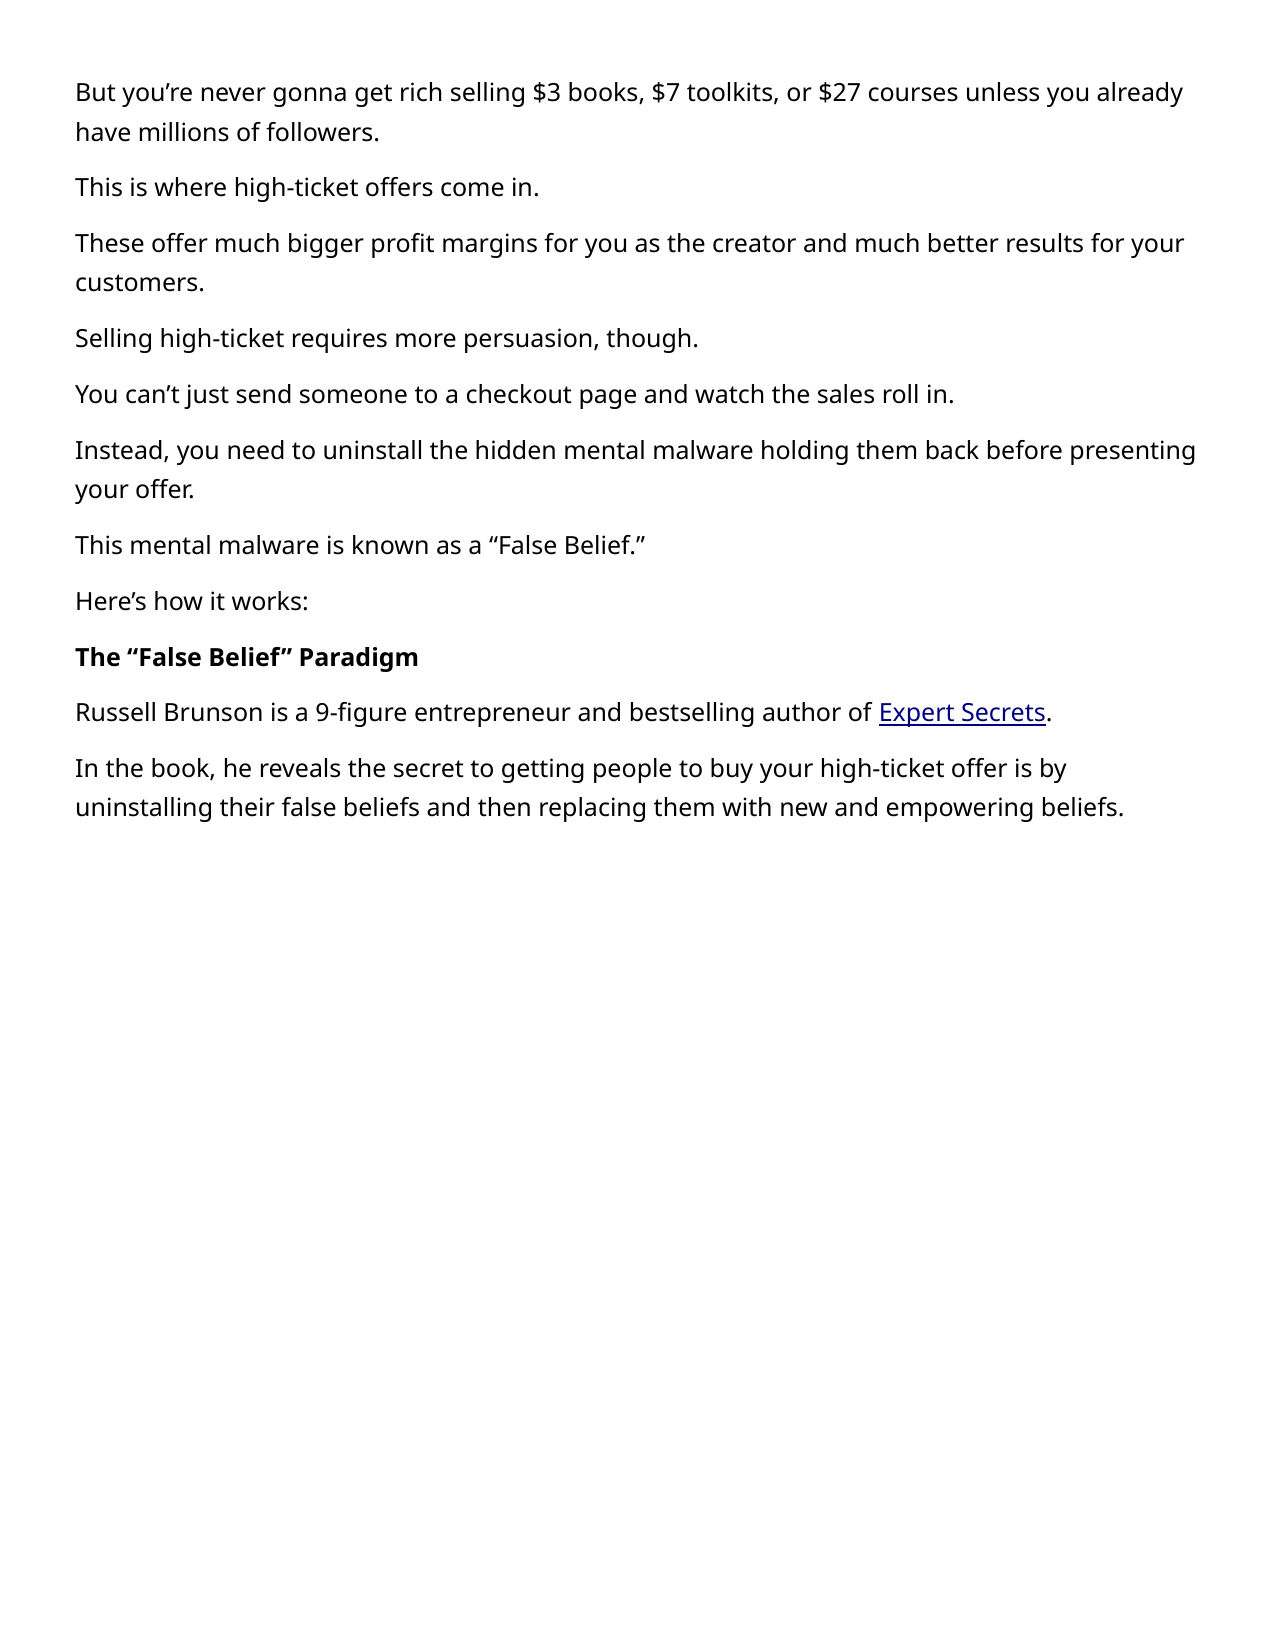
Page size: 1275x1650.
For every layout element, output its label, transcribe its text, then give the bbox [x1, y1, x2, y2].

text The “False Belief” Paradigm [75, 639, 1200, 673]
text Selling high-ticket requires more persuasion, though. [75, 321, 1200, 355]
text In the book, he reveals the secret to getting people to buy your high-ticket offer is by uninstalling their false beliefs and then replacing them with new and empowering beliefs. [75, 751, 1200, 824]
text You can’t just send someone to a checkout page and watch the sales roll in. [75, 377, 1200, 411]
text Instead, you need to uninstall the hidden mental malware holding them back before presenting your offer. [75, 432, 1200, 506]
text This mental malware is known as a “False Belief.” [75, 527, 1200, 562]
text But you’re never gonna get rich selling $3 books, $7 toolkits, or $27 courses unless you already have millions of followers. [75, 75, 1200, 148]
text These offer much bigger profit margins for you as the creator and much better results for your customers. [75, 226, 1200, 299]
text Here’s how it works: [75, 583, 1200, 617]
text This is where high-ticket offers come in. [75, 170, 1200, 204]
text Russell Brunson is a 9-figure entrepreneur and bestselling author of Expert Secrets. [75, 695, 1200, 729]
